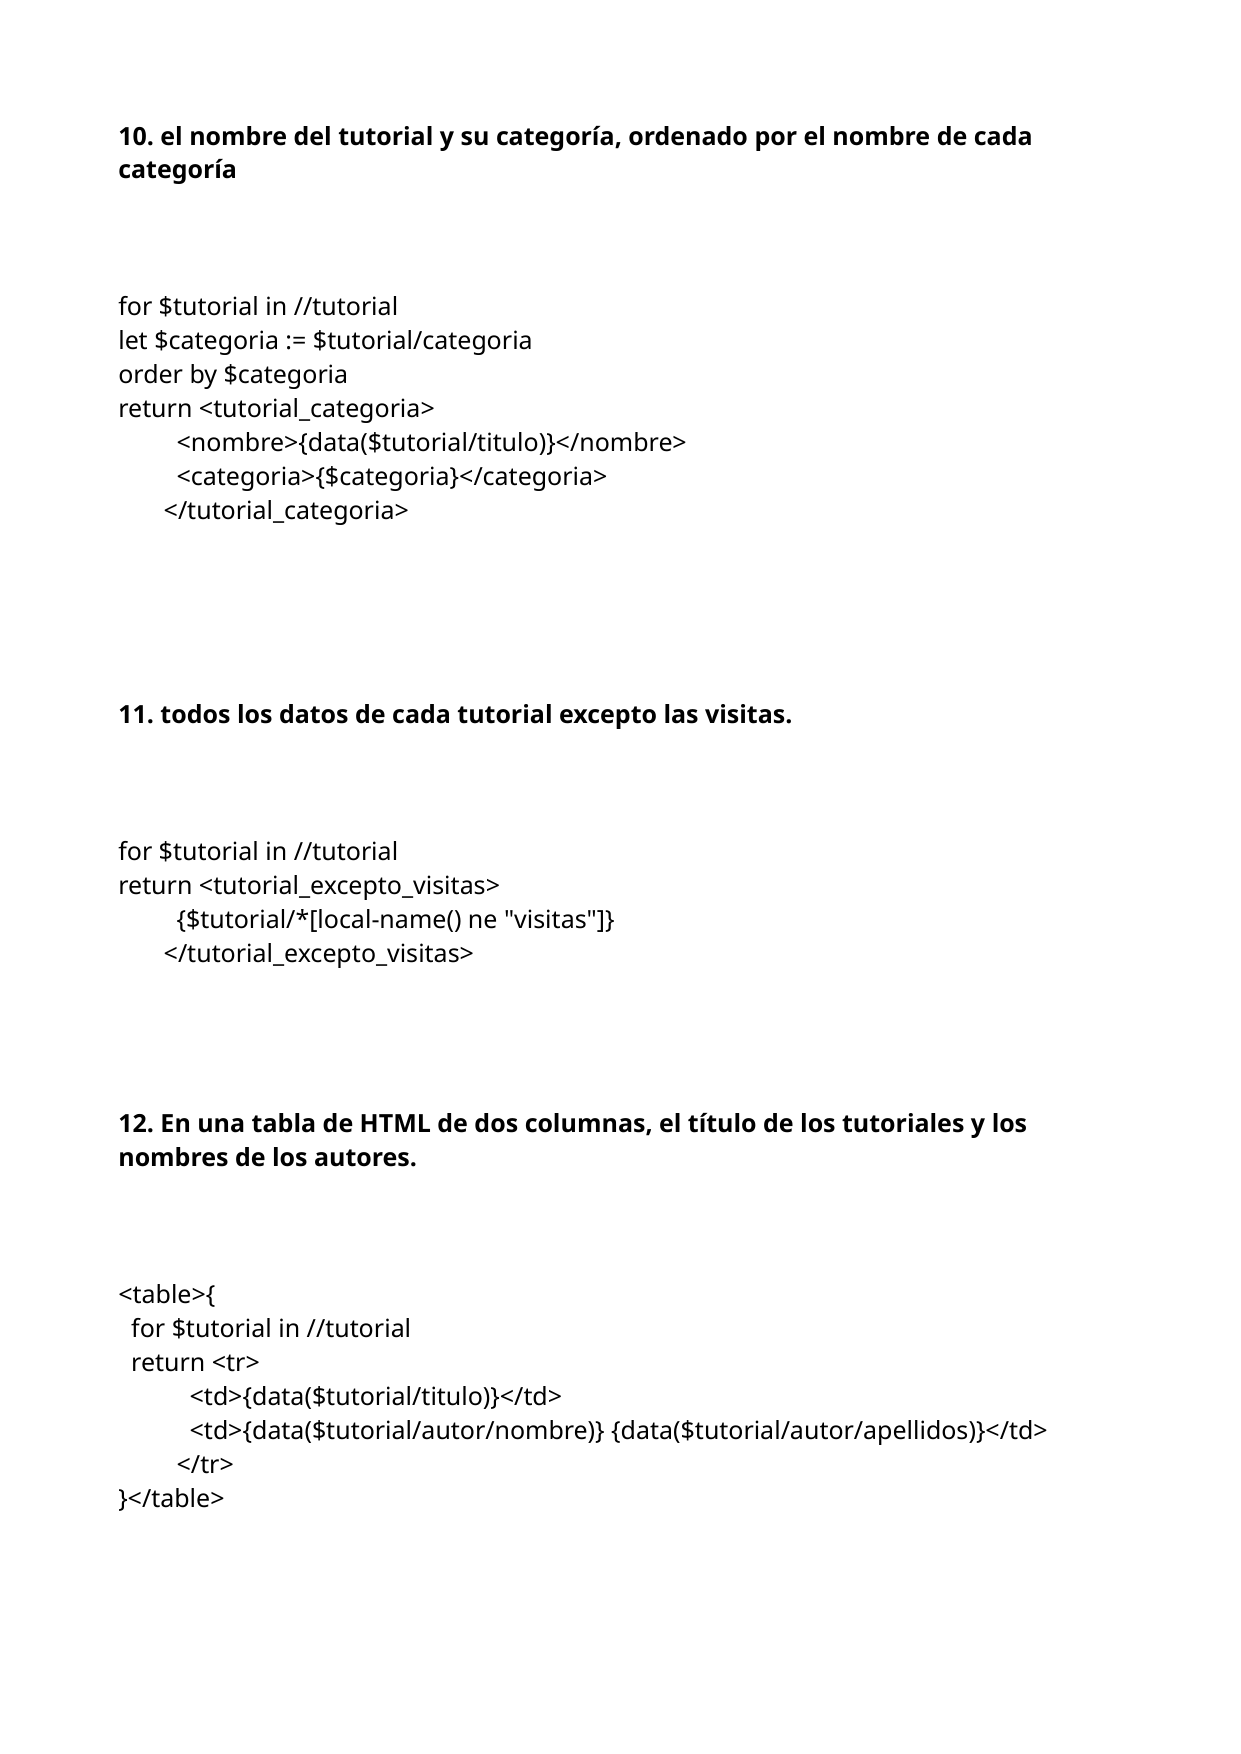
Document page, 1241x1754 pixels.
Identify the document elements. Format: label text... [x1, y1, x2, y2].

text </tutorial_excepto_visitas> [118, 936, 1122, 970]
text }</table> [118, 1481, 1122, 1515]
text order by $categoria [118, 357, 1122, 391]
text for $tutorial in //tutorial [118, 833, 1122, 867]
text return <tutorial_excepto_visitas> [118, 867, 1122, 902]
text </tr> [118, 1447, 1122, 1481]
text 10. el nombre del tutorial y su categoría, ordenado por el nombre de cada categoría [118, 118, 1122, 186]
text return <tutorial_categoria> [118, 391, 1122, 425]
text 12. En una tabla de HTML de dos columnas, el título de los tutoriales y los nombres de los autores. [118, 1106, 1122, 1174]
text <table>{ [118, 1276, 1122, 1310]
text <td>{data($tutorial/autor/nombre)} {data($tutorial/autor/apellidos)}</td> [118, 1412, 1122, 1447]
text <nombre>{data($tutorial/titulo)}</nombre> [118, 425, 1122, 459]
text for $tutorial in //tutorial [118, 1310, 1122, 1344]
text </tutorial_categoria> [118, 493, 1122, 527]
text {$tutorial/*[local-name() ne "visitas"]} [118, 902, 1122, 936]
text for $tutorial in //tutorial [118, 288, 1122, 322]
text let $categoria := $tutorial/categoria [118, 322, 1122, 357]
text return <tr> [118, 1344, 1122, 1378]
text <categoria>{$categoria}</categoria> [118, 459, 1122, 493]
text 11. todos los datos de cada tutorial excepto las visitas. [118, 697, 1122, 731]
text <td>{data($tutorial/titulo)}</td> [118, 1378, 1122, 1412]
